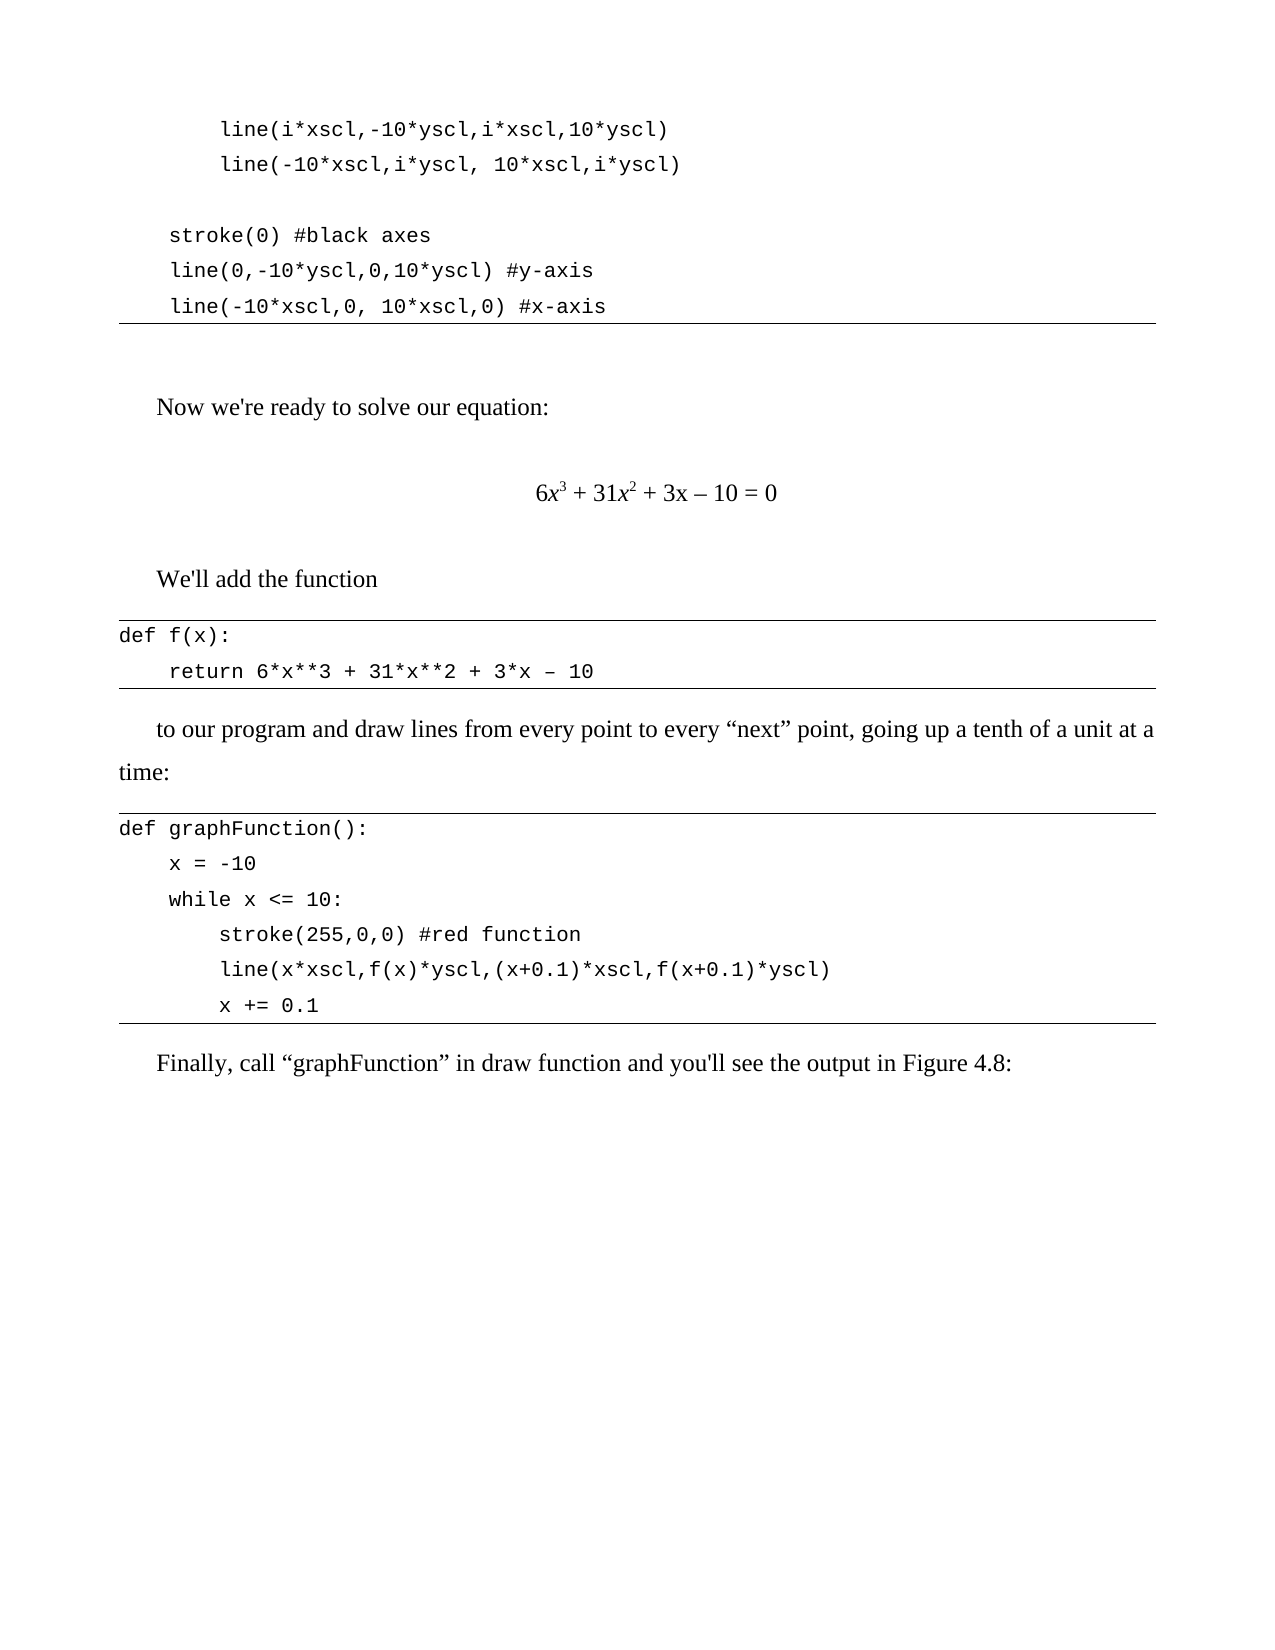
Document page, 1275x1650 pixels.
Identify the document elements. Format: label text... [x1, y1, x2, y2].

text while x <= 10: [118, 888, 1156, 912]
text line(0,-10*yscl,0,10*yscl) #y-axis [118, 260, 1156, 284]
text line(-10*xscl,0, 10*xscl,0) #x-axis [118, 296, 1156, 324]
text to our program and draw lines from every point to every “next” point, going up a tenth of a unit at a time: [118, 714, 1156, 786]
text Finally, call “graphFunction” in draw function and you'll see the output in Figure 4.8: [118, 1048, 1156, 1077]
text x = -10 [118, 853, 1156, 877]
text return 6*x**3 + 31*x**2 + 3*x – 10 [118, 661, 1156, 689]
text Now we're ready to solve our equation: [118, 392, 1156, 421]
text line(i*xscl,-10*yscl,i*xscl,10*yscl) [118, 118, 1156, 142]
text stroke(0) #black axes [118, 225, 1156, 248]
text line(-10*xscl,i*yscl, 10*xscl,i*yscl) [118, 154, 1156, 178]
text stroke(255,0,0) #red function [118, 924, 1156, 948]
text 6x3 + 31x2 + 3x – 10 = 0 [118, 478, 1156, 507]
text x += 0.1 [118, 995, 1156, 1024]
text def graphFunction(): [118, 814, 1156, 841]
text line(x*xscl,f(x)*yscl,(x+0.1)*xscl,f(x+0.1)*yscl) [118, 959, 1156, 983]
text We'll add the function [118, 564, 1156, 593]
text def f(x): [118, 621, 1156, 649]
